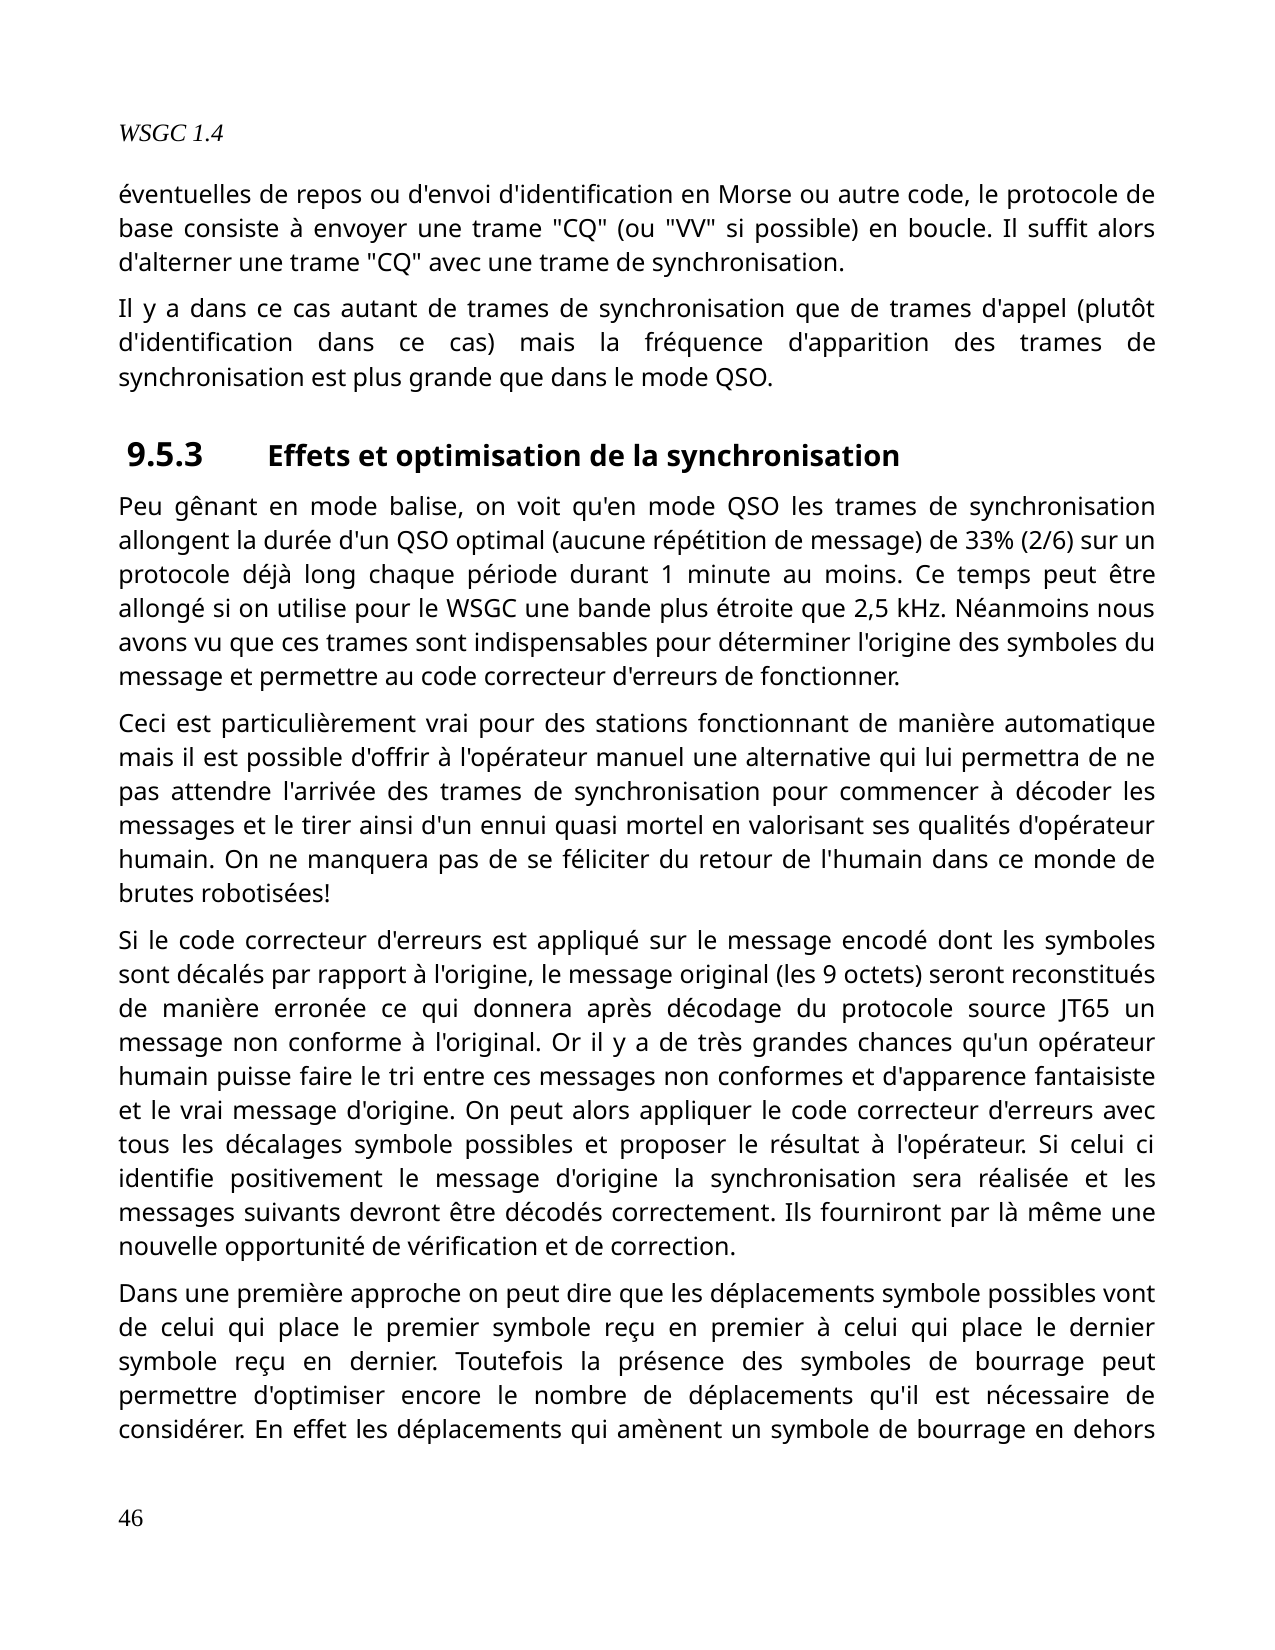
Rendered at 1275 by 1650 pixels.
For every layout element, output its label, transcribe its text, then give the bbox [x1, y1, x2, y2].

text éventuelles de repos ou d'envoi d'identification en Morse ou autre code, le protocole de base consiste à envoyer une trame "CQ" (ou "VV" si possible) en boucle. Il suffit alors d'alterner une trame "CQ" avec une trame de synchronisation. [118, 176, 1157, 278]
text Peu gênant en mode balise, on voit qu'en mode QSO les trames de synchronisation allongent la durée d'un QSO optimal (aucune répétition de message) de 33% (2/6) sur un protocole déjà long chaque période durant 1 minute au moins. Ce temps peut être allongé si on utilise pour le WSGC une bande plus étroite que 2,5 kHz. Néanmoins nous avons vu que ces trames sont indispensables pour déterminer l'origine des symboles du message et permettre au code correcteur d'erreurs de fonctionner. [118, 489, 1157, 693]
text Ceci est particulièrement vrai pour des stations fonctionnant de manière automatique mais il est possible d'offrir à l'opérateur manuel une alternative qui lui permettra de ne pas attendre l'arrivée des trames de synchronisation pour commencer à décoder les messages et le tirer ainsi d'un ennui quasi mortel en valorisant ses qualités d'opérateur humain. On ne manquera pas de se féliciter du retour de l'humain dans ce monde de brutes robotisées! [118, 706, 1157, 910]
text Dans une première approche on peut dire que les déplacements symbole possibles vont de celui qui place le premier symbole reçu en premier à celui qui place le dernier symbole reçu en dernier. Toutefois la présence des symboles de bourrage peut permettre d'optimiser encore le nombre de déplacements qu'il est nécessaire de considérer. En effet les déplacements qui amènent un symbole de bourrage en dehors [118, 1276, 1157, 1446]
text Si le code correcteur d'erreurs est appliqué sur le message encodé dont les symboles sont décalés par rapport à l'origine, le message original (les 9 octets) seront reconstitués de manière erronée ce qui donnera après décodage du protocole source JT65 un message non conforme à l'original. Or il y a de très grandes chances qu'un opérateur humain puisse faire le tri entre ces messages non conformes et d'apparence fantaisiste et le vrai message d'origine. On peut alors appliquer le code correcteur d'erreurs avec tous les décalages symbole possibles et proposer le résultat à l'opérateur. Si celui ci identifie positivement le message d'origine la synchronisation sera réalisée et les messages suivants devront être décodés correctement. Ils fourniront par là même une nouvelle opportunité de vérification et de correction. [118, 922, 1157, 1263]
subtitle Effets et optimisation de la synchronisation [118, 431, 1157, 476]
text Il y a dans ce cas autant de trames de synchronisation que de trames d'appel (plutôt d'identification dans ce cas) mais la fréquence d'apparition des trames de synchronisation est plus grande que dans le mode QSO. [118, 291, 1157, 393]
